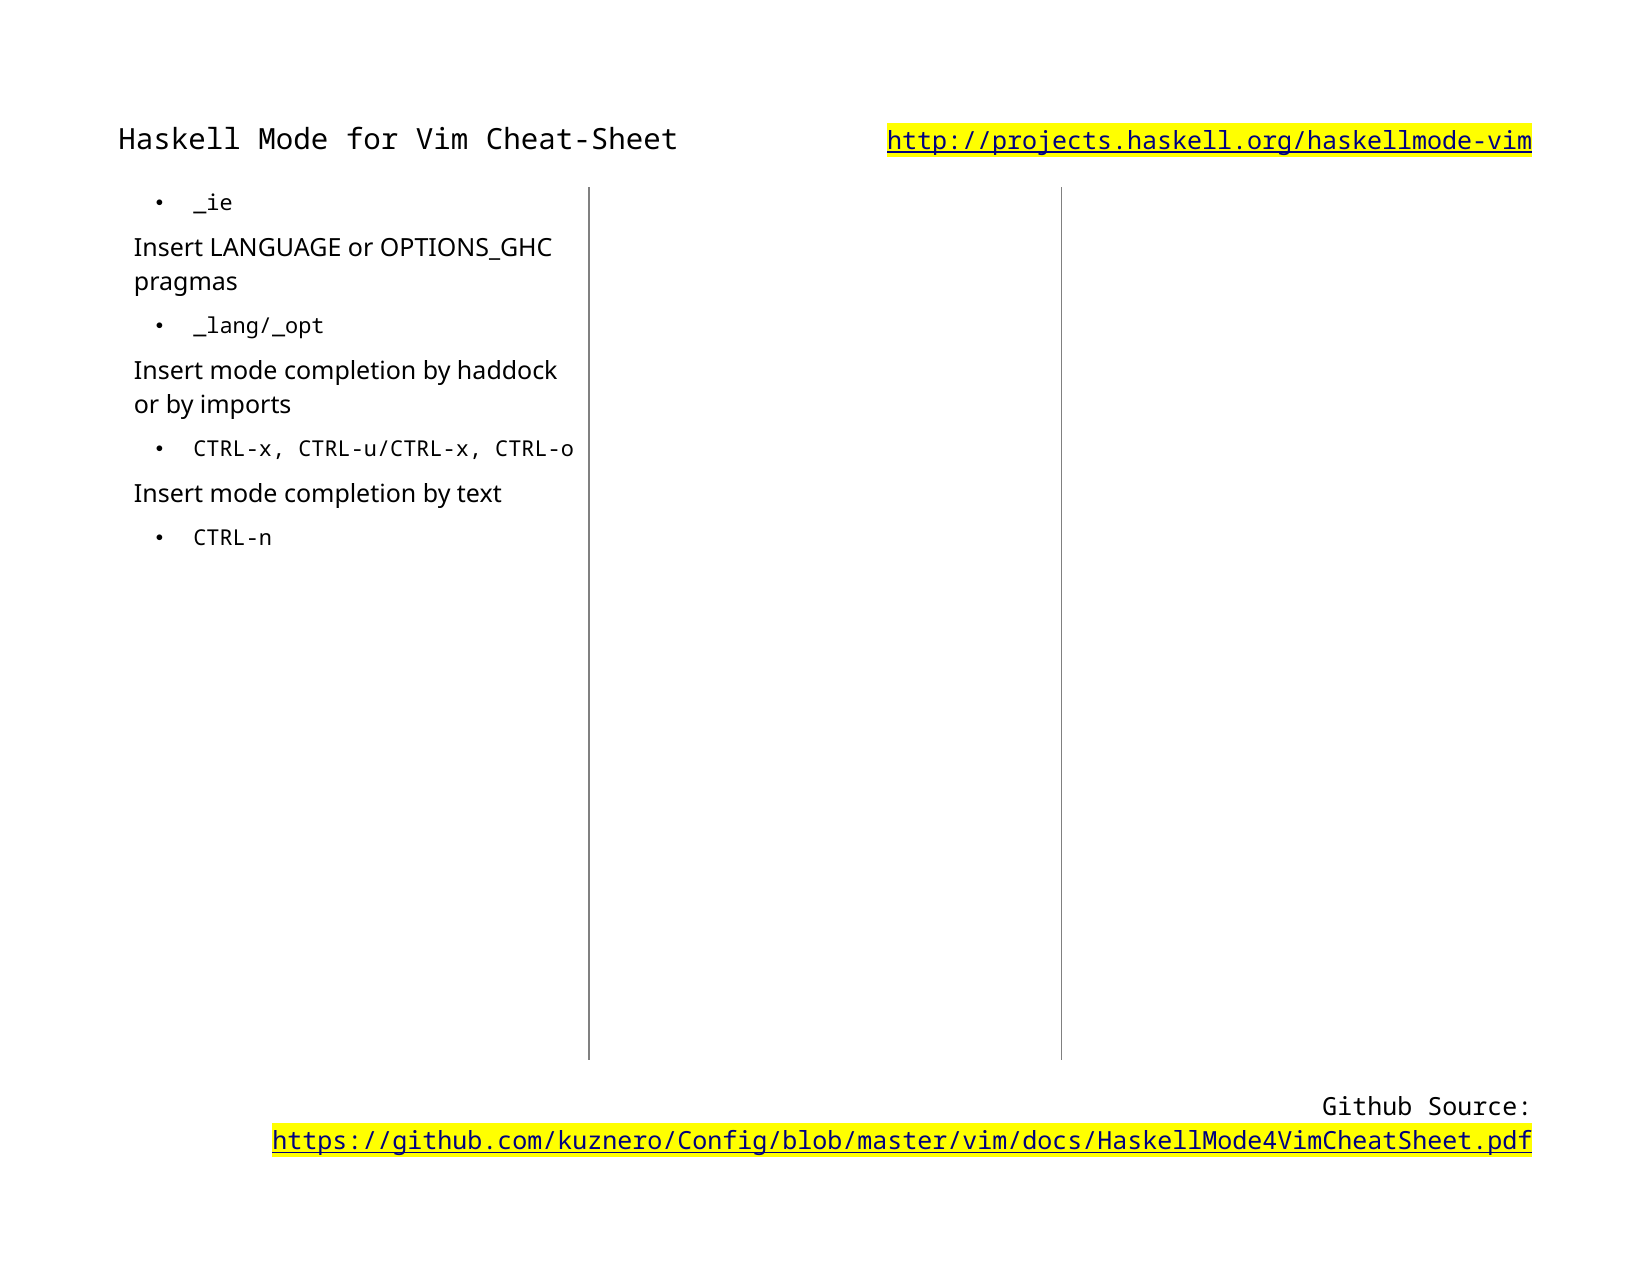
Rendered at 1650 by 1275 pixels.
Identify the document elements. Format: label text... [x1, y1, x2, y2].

text Insert mode completion by haddock or by imports [134, 352, 571, 421]
list CTRL-n [156, 522, 586, 552]
text Insert mode completion by text [134, 475, 571, 509]
text Insert LANGUAGE or OPTIONS_GHC pragmas [134, 229, 571, 298]
list _ie [156, 187, 586, 217]
list _lang/_opt [156, 310, 586, 340]
list CTRL-x, CTRL-u/CTRL-x, CTRL-o [156, 433, 586, 463]
